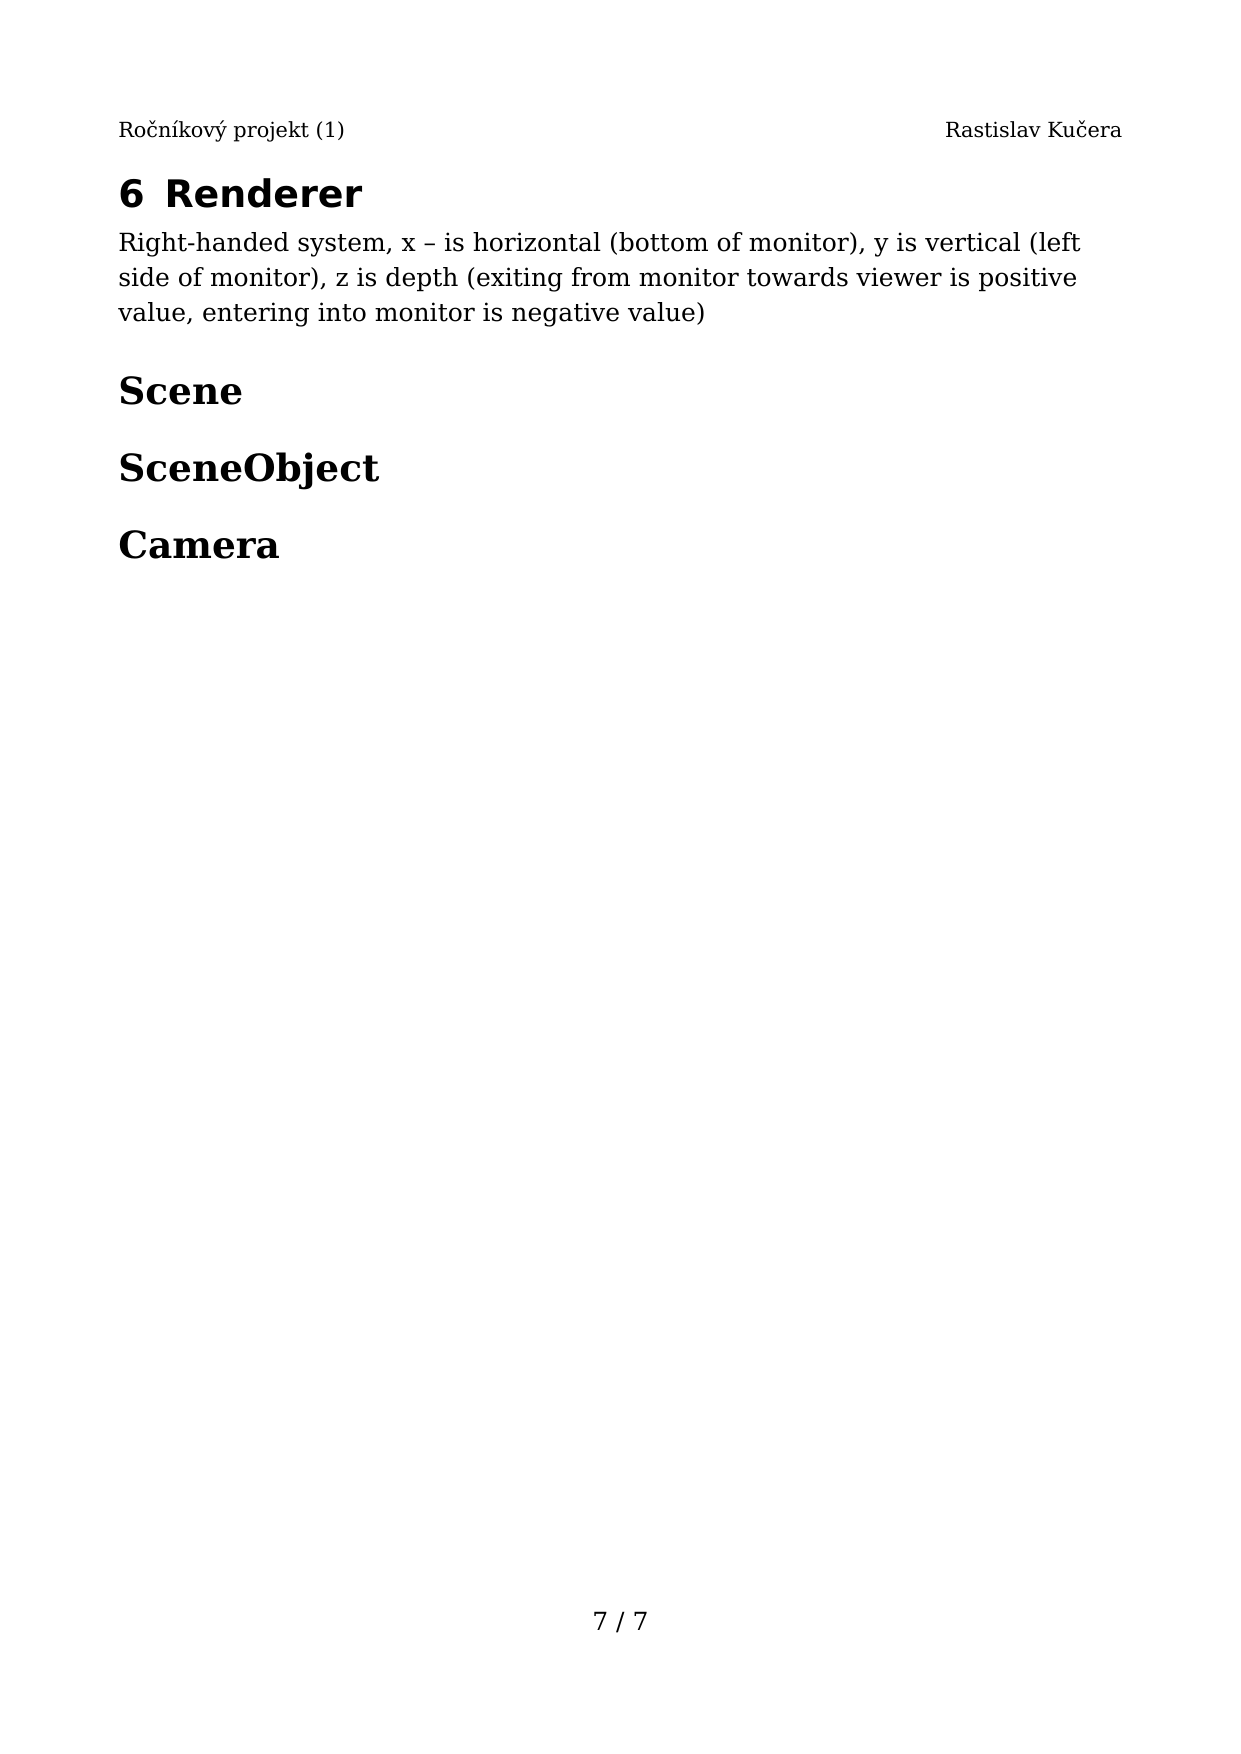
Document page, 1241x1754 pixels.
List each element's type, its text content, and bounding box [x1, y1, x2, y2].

text Right-handed system, x – is horizontal (bottom of monitor), y is vertical (left side of monitor), z is depth (exiting from monitor towards viewer is positive value, entering into monitor is negative value) [118, 228, 1122, 328]
subtitle SceneObject [118, 446, 1122, 490]
subtitle Renderer [118, 172, 1122, 216]
subtitle Camera [118, 524, 1122, 568]
subtitle Scene [118, 369, 1122, 413]
